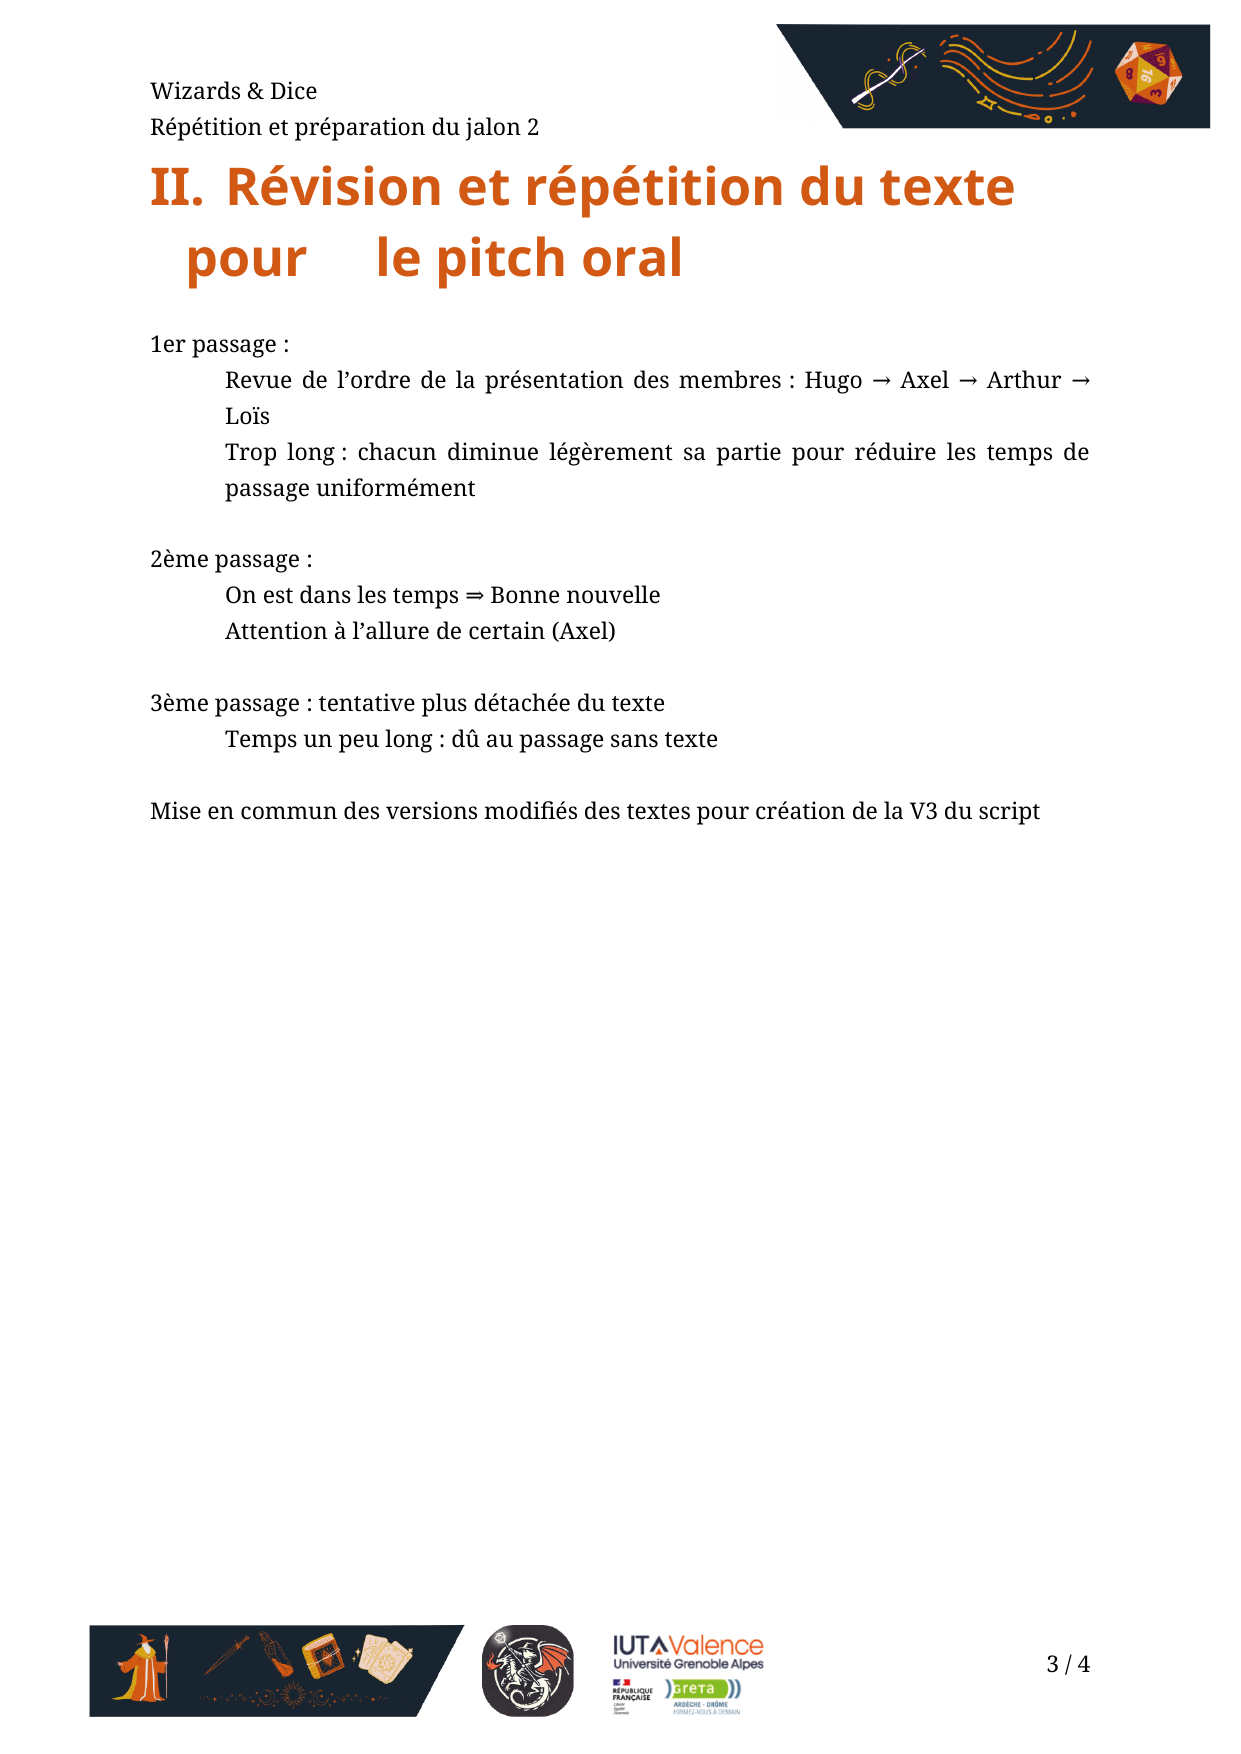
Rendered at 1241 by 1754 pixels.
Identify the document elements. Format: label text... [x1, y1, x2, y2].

picture [81, 1614, 788, 1726]
text Mise en commun des versions modifiés des textes pour création de la V3 du script [150, 795, 1090, 826]
text Revue de l’ordre de la présentation des membres : Hugo → Axel → Arthur → Loïs [225, 364, 1090, 431]
text Temps un peu long : dû au passage sans texte [225, 723, 1090, 754]
subtitle Révision et répétition du texte pour le pitch oral [150, 150, 1090, 292]
text 3ème passage : tentative plus détachée du texte [150, 687, 1090, 718]
picture [771, 21, 1218, 131]
text On est dans les temps ⇒ Bonne nouvelle [225, 579, 1090, 611]
text 2ème passage : [150, 543, 1090, 575]
text 1er passage : [150, 328, 1090, 359]
text Attention à l’allure de certain (Axel) [225, 615, 1090, 647]
text Trop long : chacun diminue légèrement sa partie pour réduire les temps de passage uniformément [225, 436, 1090, 503]
